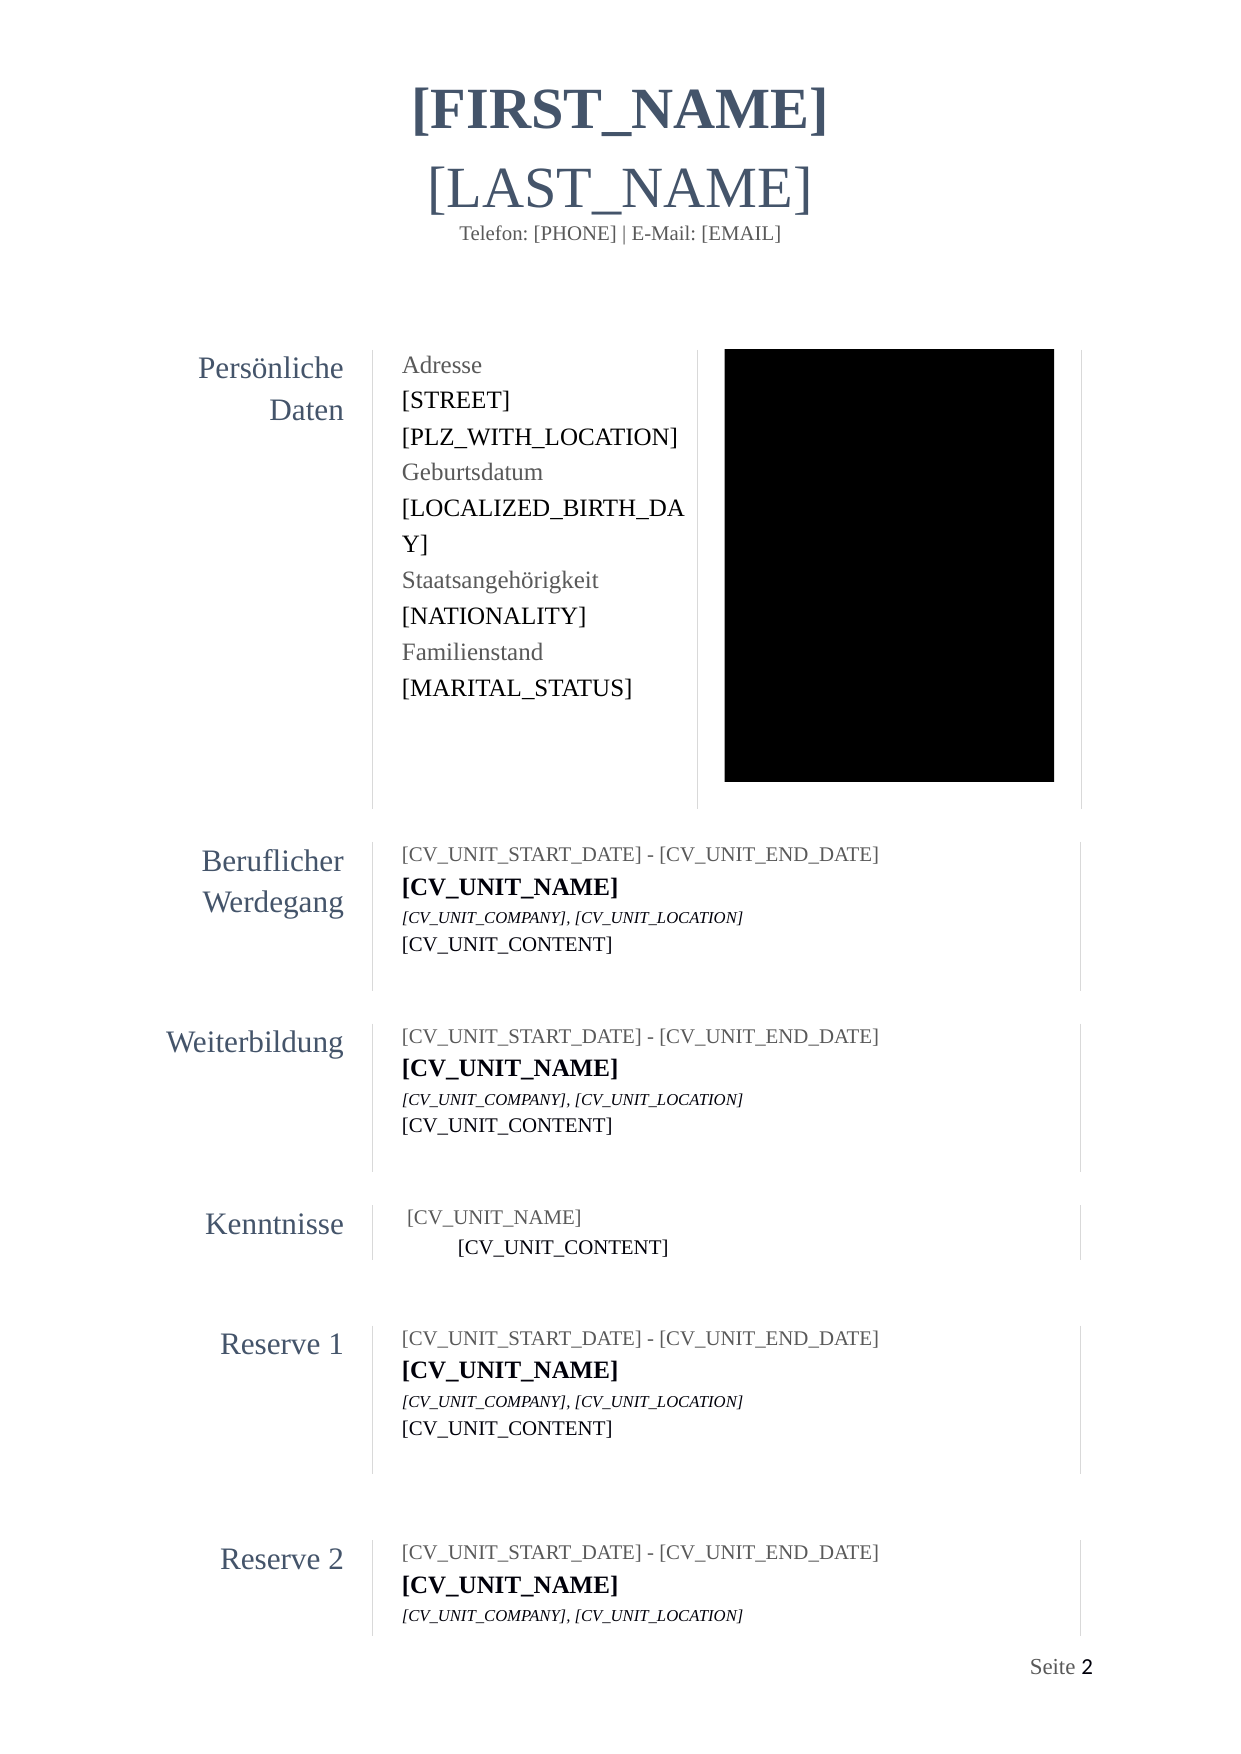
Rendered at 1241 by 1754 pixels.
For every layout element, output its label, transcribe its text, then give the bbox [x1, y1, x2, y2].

table_header [CV_UNIT_NAME] [CV_UNIT_CONTENT] [373, 1205, 1080, 1259]
table_header Reserve 2 [136, 1540, 372, 1636]
table_header Adresse [STREET] [PLZ_WITH_LOCATION] Geburtsdatum [LOCALIZED_BIRTH_DAY] Staatsangehörigkeit [NATIONALITY] Familienstand [MARITAL_STATUS] [373, 350, 697, 809]
table_header Kenntnisse [136, 1205, 372, 1259]
table_header Reserve 1 [136, 1326, 372, 1474]
table_header Persönliche Daten [136, 350, 372, 809]
table_header [CV_UNIT_START_DATE] - [CV_UNIT_END_DATE] [CV_UNIT_NAME] [CV_UNIT_COMPANY], [CV_UNIT_LOCATION] [CV_UNIT_CONTENT] [373, 842, 1080, 991]
table_header [CV_UNIT_START_DATE] - [CV_UNIT_END_DATE] [CV_UNIT_NAME] [CV_UNIT_COMPANY], [CV_UNIT_LOCATION] [CV_UNIT_CONTENT] [373, 1326, 1080, 1474]
table_header Weiterbildung [136, 1024, 372, 1172]
table_header Beruflicher Werdegang [136, 842, 372, 991]
table_header [CV_UNIT_START_DATE] - [CV_UNIT_END_DATE] [CV_UNIT_NAME] [CV_UNIT_COMPANY], [CV_UNIT_LOCATION] [CV_UNIT_CONTENT] [373, 1024, 1080, 1172]
table_header [698, 350, 1081, 809]
picture [724, 349, 1055, 782]
table_header [CV_UNIT_START_DATE] - [CV_UNIT_END_DATE] [CV_UNIT_NAME] [CV_UNIT_COMPANY], [CV_UNIT_LOCATION] [373, 1540, 1080, 1636]
